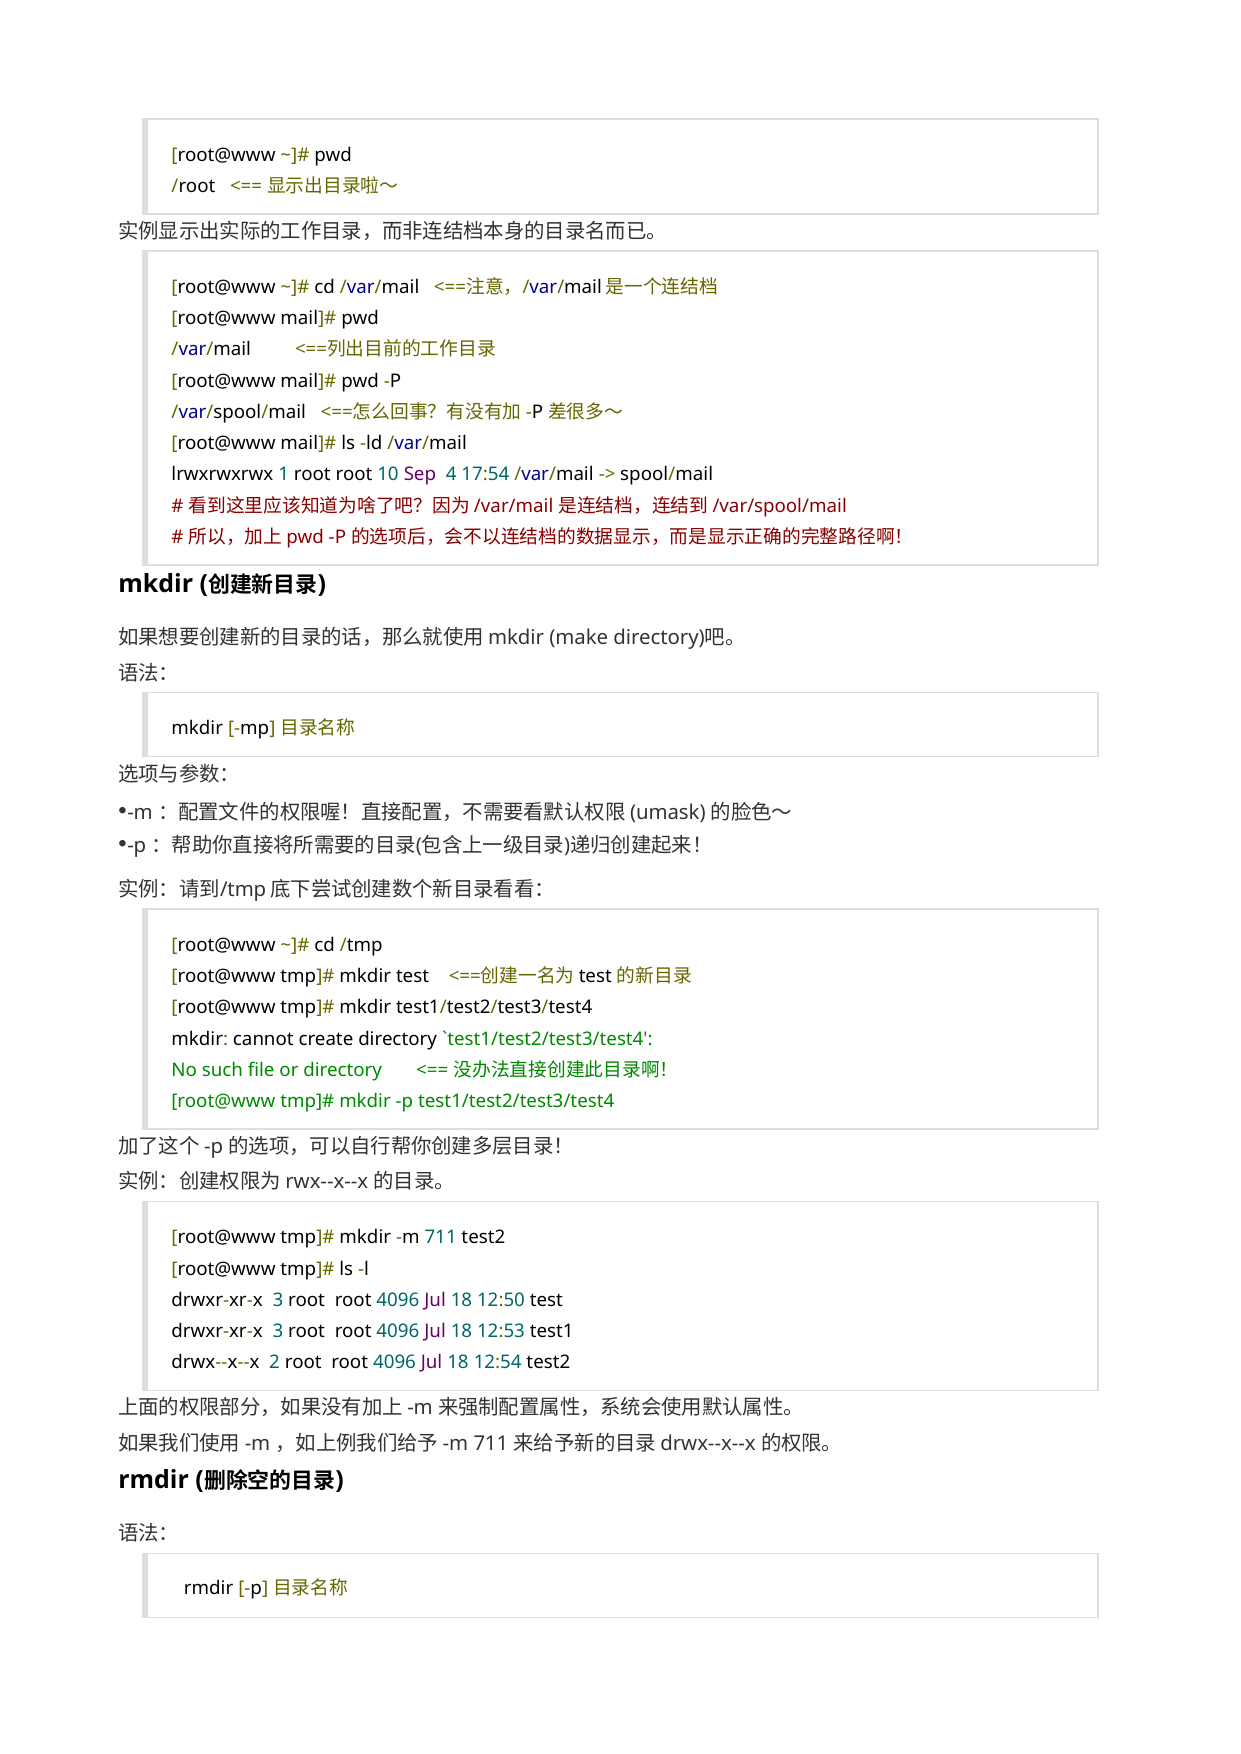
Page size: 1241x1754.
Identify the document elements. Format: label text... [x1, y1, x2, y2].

text [root@www tmp]# mkdir test1/test2/test3/test4 [148, 971, 1097, 1002]
text 实例：创建权限为 rwx--x--x 的目录。 [118, 1165, 1122, 1195]
text 上面的权限部分，如果没有加上 -m 来强制配置属性，系统会使用默认属性。 [118, 1391, 1122, 1421]
text [root@www mail]# ls -ld /var/mail [148, 406, 1097, 438]
text [root@www mail]# pwd -P [148, 344, 1097, 375]
list -p ：帮助你直接将所需要的目录(包含上一级目录)递归创建起来！ [118, 825, 1122, 858]
text /var/spool/mail <==怎么回事？有没有加 -P 差很多～ [148, 375, 1097, 406]
text rmdir [-p] 目录名称 [148, 1554, 1097, 1617]
text # 看到这里应该知道为啥了吧？因为 /var/mail 是连结档，连结到 /var/spool/mail [148, 469, 1097, 500]
text [root@www tmp]# mkdir -p test1/test2/test3/test4 [148, 1064, 1097, 1128]
text mkdir (创建新目录) [118, 566, 1122, 600]
text 选项与参数： [118, 757, 1122, 787]
text 实例：请到/tmp底下尝试创建数个新目录看看： [118, 873, 1122, 902]
text rmdir (删除空的目录) [118, 1462, 1122, 1496]
text drwxr-xr-x 3 root root 4096 Jul 18 12:50 test [148, 1263, 1097, 1294]
text 实例显示出实际的工作目录，而非连结档本身的目录名而已。 [118, 215, 1122, 244]
text 语法： [118, 1517, 1122, 1547]
text No such file or directory <== 没办法直接创建此目录啊！ [148, 1033, 1097, 1064]
text [root@www tmp]# mkdir -m 711 test2 [148, 1202, 1097, 1232]
text drwxr-xr-x 3 root root 4096 Jul 18 12:53 test1 [148, 1294, 1097, 1326]
text [root@www ~]# cd /tmp [148, 910, 1097, 939]
text [root@www ~]# pwd [148, 120, 1097, 149]
text mkdir: cannot create directory `test1/test2/test3/test4': [148, 1002, 1097, 1033]
text [root@www tmp]# ls -l [148, 1232, 1097, 1263]
list -m ：配置文件的权限喔！直接配置，不需要看默认权限 (umask) 的脸色～ [118, 793, 1122, 825]
text 语法： [118, 657, 1122, 686]
text /root <== 显示出目录啦～ [148, 149, 1097, 213]
text drwx--x--x 2 root root 4096 Jul 18 12:54 test2 [148, 1326, 1097, 1390]
text [root@www tmp]# mkdir test <==创建一名为 test 的新目录 [148, 939, 1097, 971]
text [root@www ~]# cd /var/mail <==注意，/var/mail是一个连结档 [148, 252, 1097, 281]
text mkdir [-mp] 目录名称 [148, 693, 1097, 756]
text 加了这个 -p 的选项，可以自行帮你创建多层目录！ [118, 1130, 1122, 1159]
text lrwxrwxrwx 1 root root 10 Sep 4 17:54 /var/mail -> spool/mail [148, 438, 1097, 469]
text /var/mail <==列出目前的工作目录 [148, 313, 1097, 344]
text 如果我们使用 -m ，如上例我们给予 -m 711 来给予新的目录 drwx--x--x 的权限。 [118, 1427, 1122, 1456]
text # 所以，加上 pwd -P 的选项后，会不以连结档的数据显示，而是显示正确的完整路径啊！ [148, 500, 1097, 564]
text [root@www mail]# pwd [148, 281, 1097, 313]
text 如果想要创建新的目录的话，那么就使用mkdir (make directory)吧。 [118, 621, 1122, 651]
